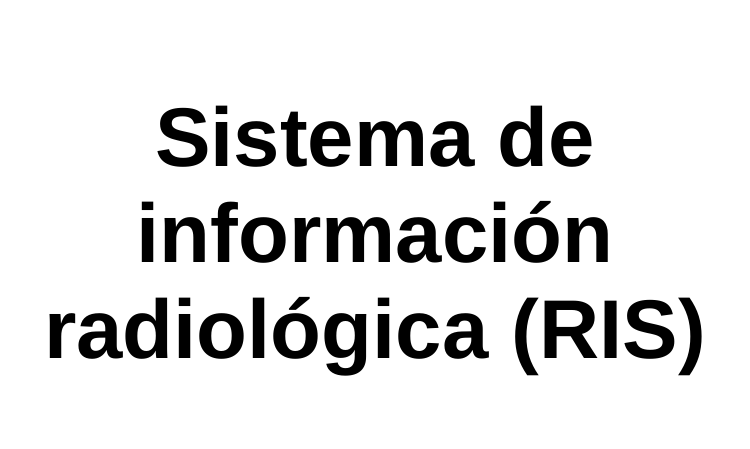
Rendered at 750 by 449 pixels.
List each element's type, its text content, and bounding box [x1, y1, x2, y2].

title Sistema de información radiológica (RIS) [29, 88, 721, 376]
